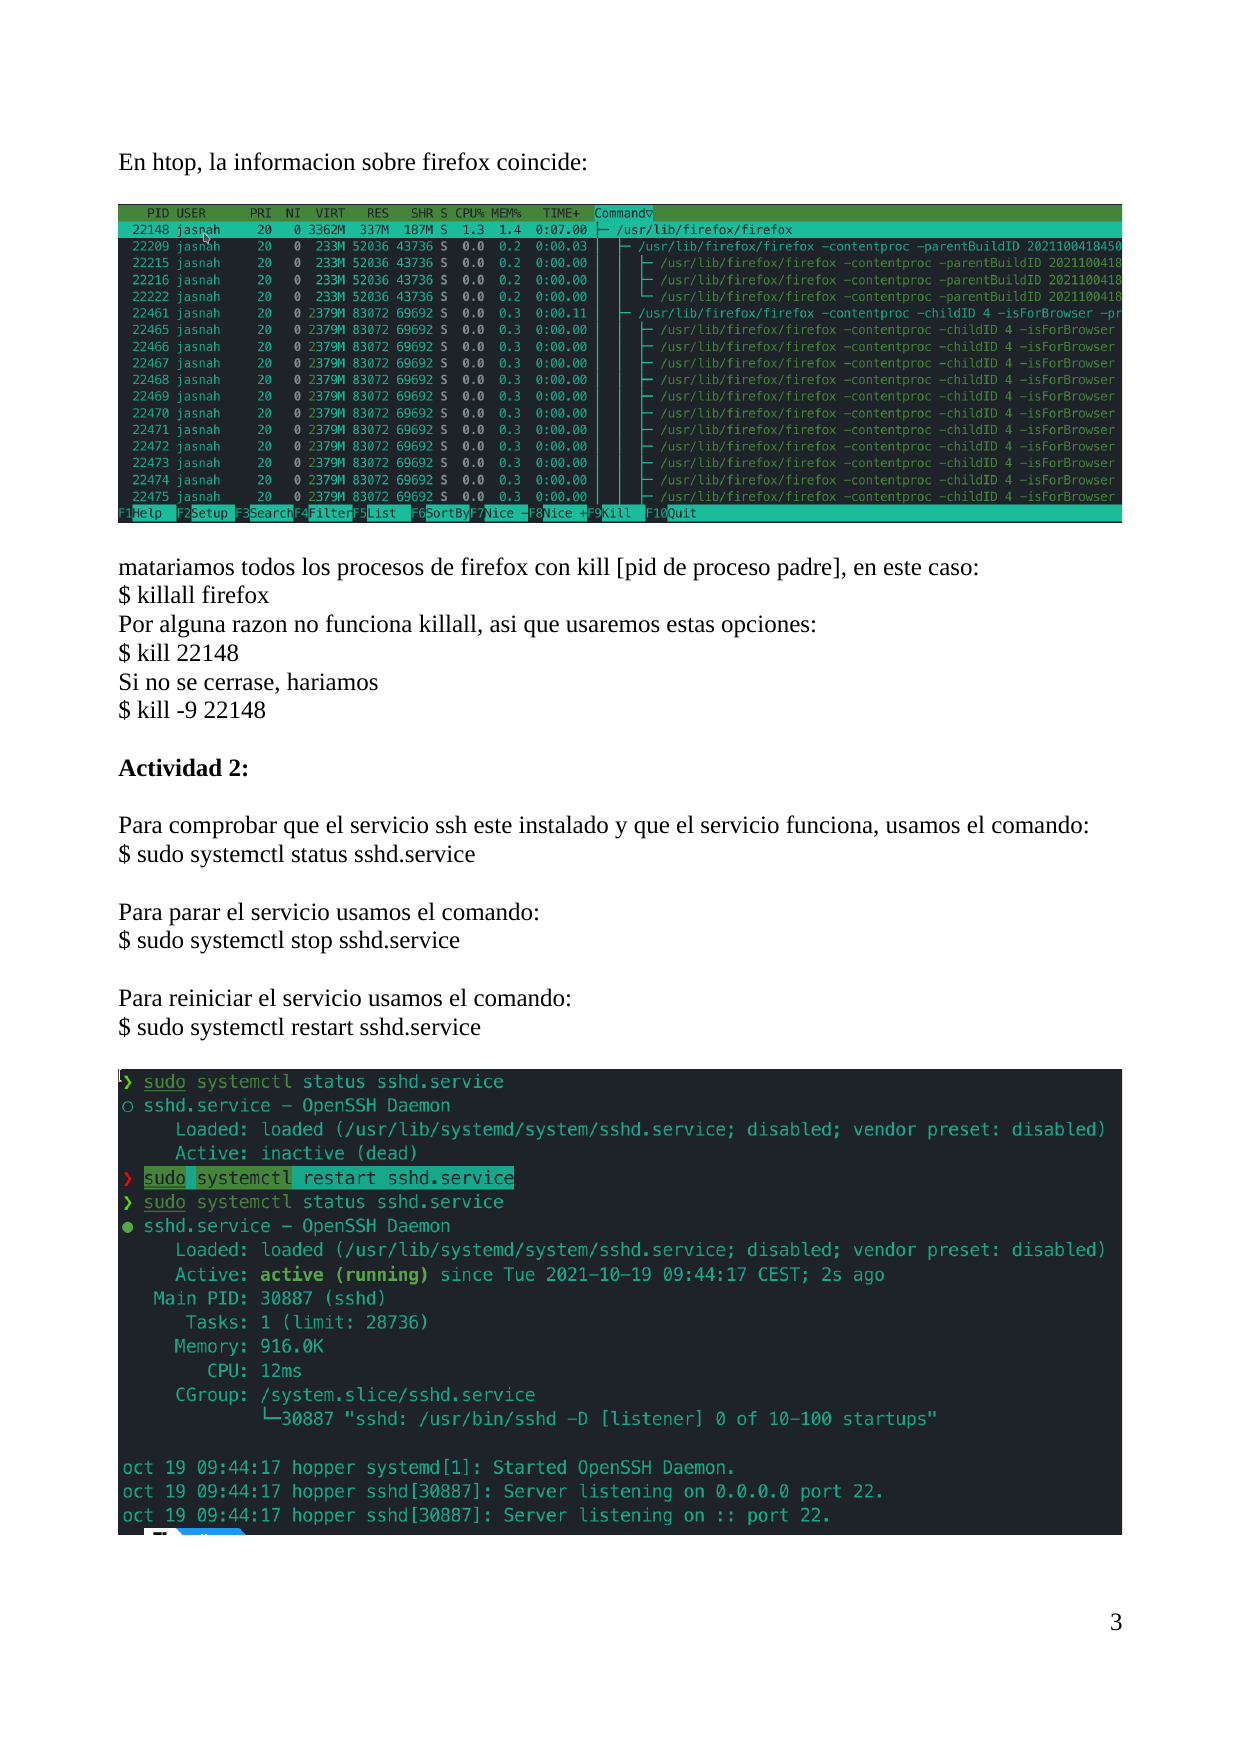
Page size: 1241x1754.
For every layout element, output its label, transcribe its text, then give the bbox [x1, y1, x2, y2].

text Para reiniciar el servicio usamos el comando: [118, 983, 1122, 1012]
text Por alguna razon no funciona killall, asi que usaremos estas opciones: [118, 609, 1122, 638]
text $ sudo systemctl status sshd.service [118, 839, 1122, 868]
text $ sudo systemctl restart sshd.service [118, 1012, 1122, 1040]
text $ killall firefox [118, 580, 1122, 609]
picture [118, 1069, 1123, 1535]
text Para parar el servicio usamos el comando: [118, 897, 1122, 925]
text $ sudo systemctl stop sshd.service [118, 925, 1122, 954]
text $ kill 22148 [118, 638, 1122, 667]
text $ kill -9 22148 [118, 695, 1122, 724]
text matariamos todos los procesos de firefox con kill [pid de proceso padre], en este caso: [118, 552, 1122, 580]
text En htop, la informacion sobre firefox coincide: [118, 147, 1122, 176]
picture [118, 204, 1123, 523]
text Si no se cerrase, hariamos [118, 667, 1122, 695]
text Para comprobar que el servicio ssh este instalado y que el servicio funciona, usamos el comando: [118, 810, 1122, 839]
text Actividad 2: [118, 753, 1122, 782]
